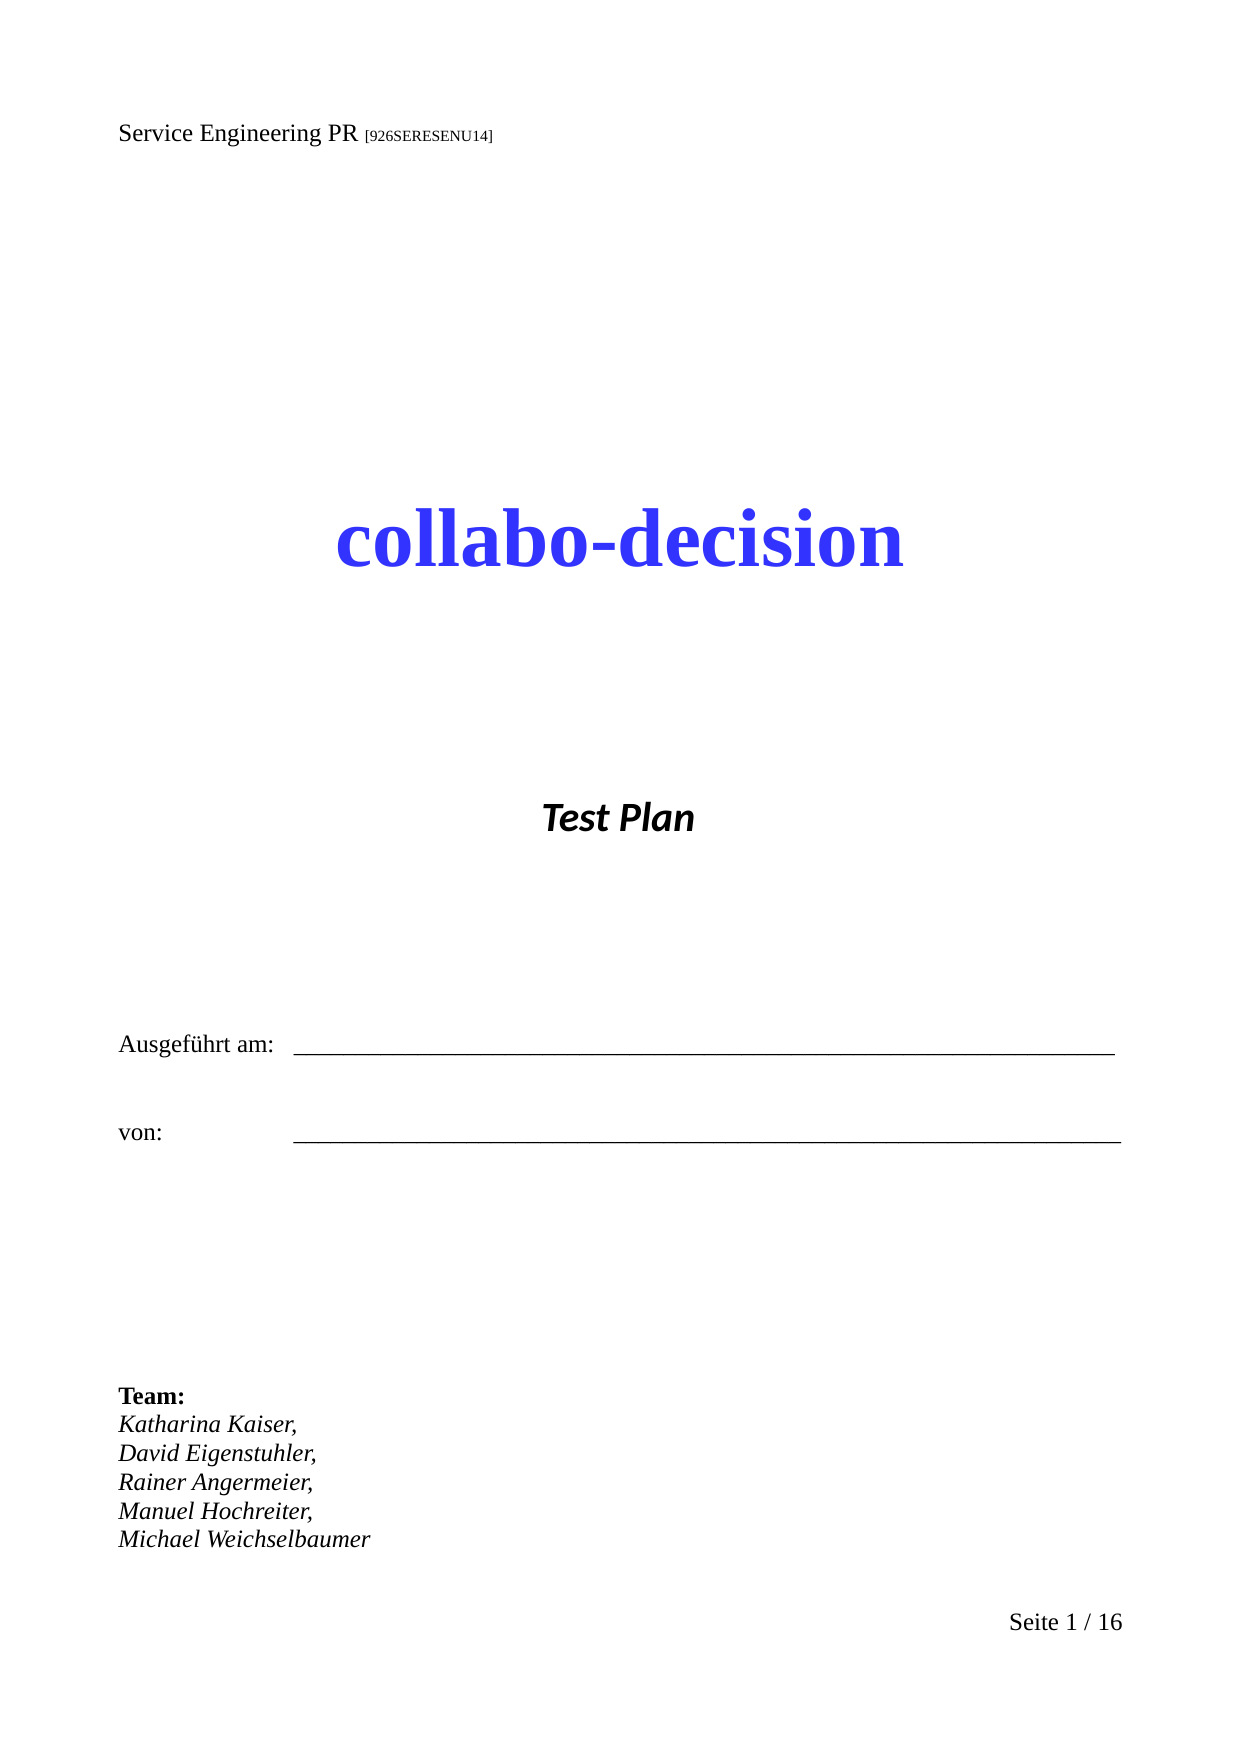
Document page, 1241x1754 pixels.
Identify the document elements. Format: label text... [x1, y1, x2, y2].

text Service Engineering PR [926SERESENU14] [118, 118, 1122, 147]
text Katharina Kaiser, David Eigenstuhler, Rainer Angermeier, Manuel Hochreiter, Michael Weichselbaumer [118, 1409, 1122, 1553]
text von: [118, 1117, 1122, 1146]
text collabo-decision [118, 489, 1122, 585]
title Test Plan [118, 791, 1122, 841]
text Ausgeführt am: [118, 1029, 1122, 1058]
text Team: [118, 1381, 1122, 1409]
